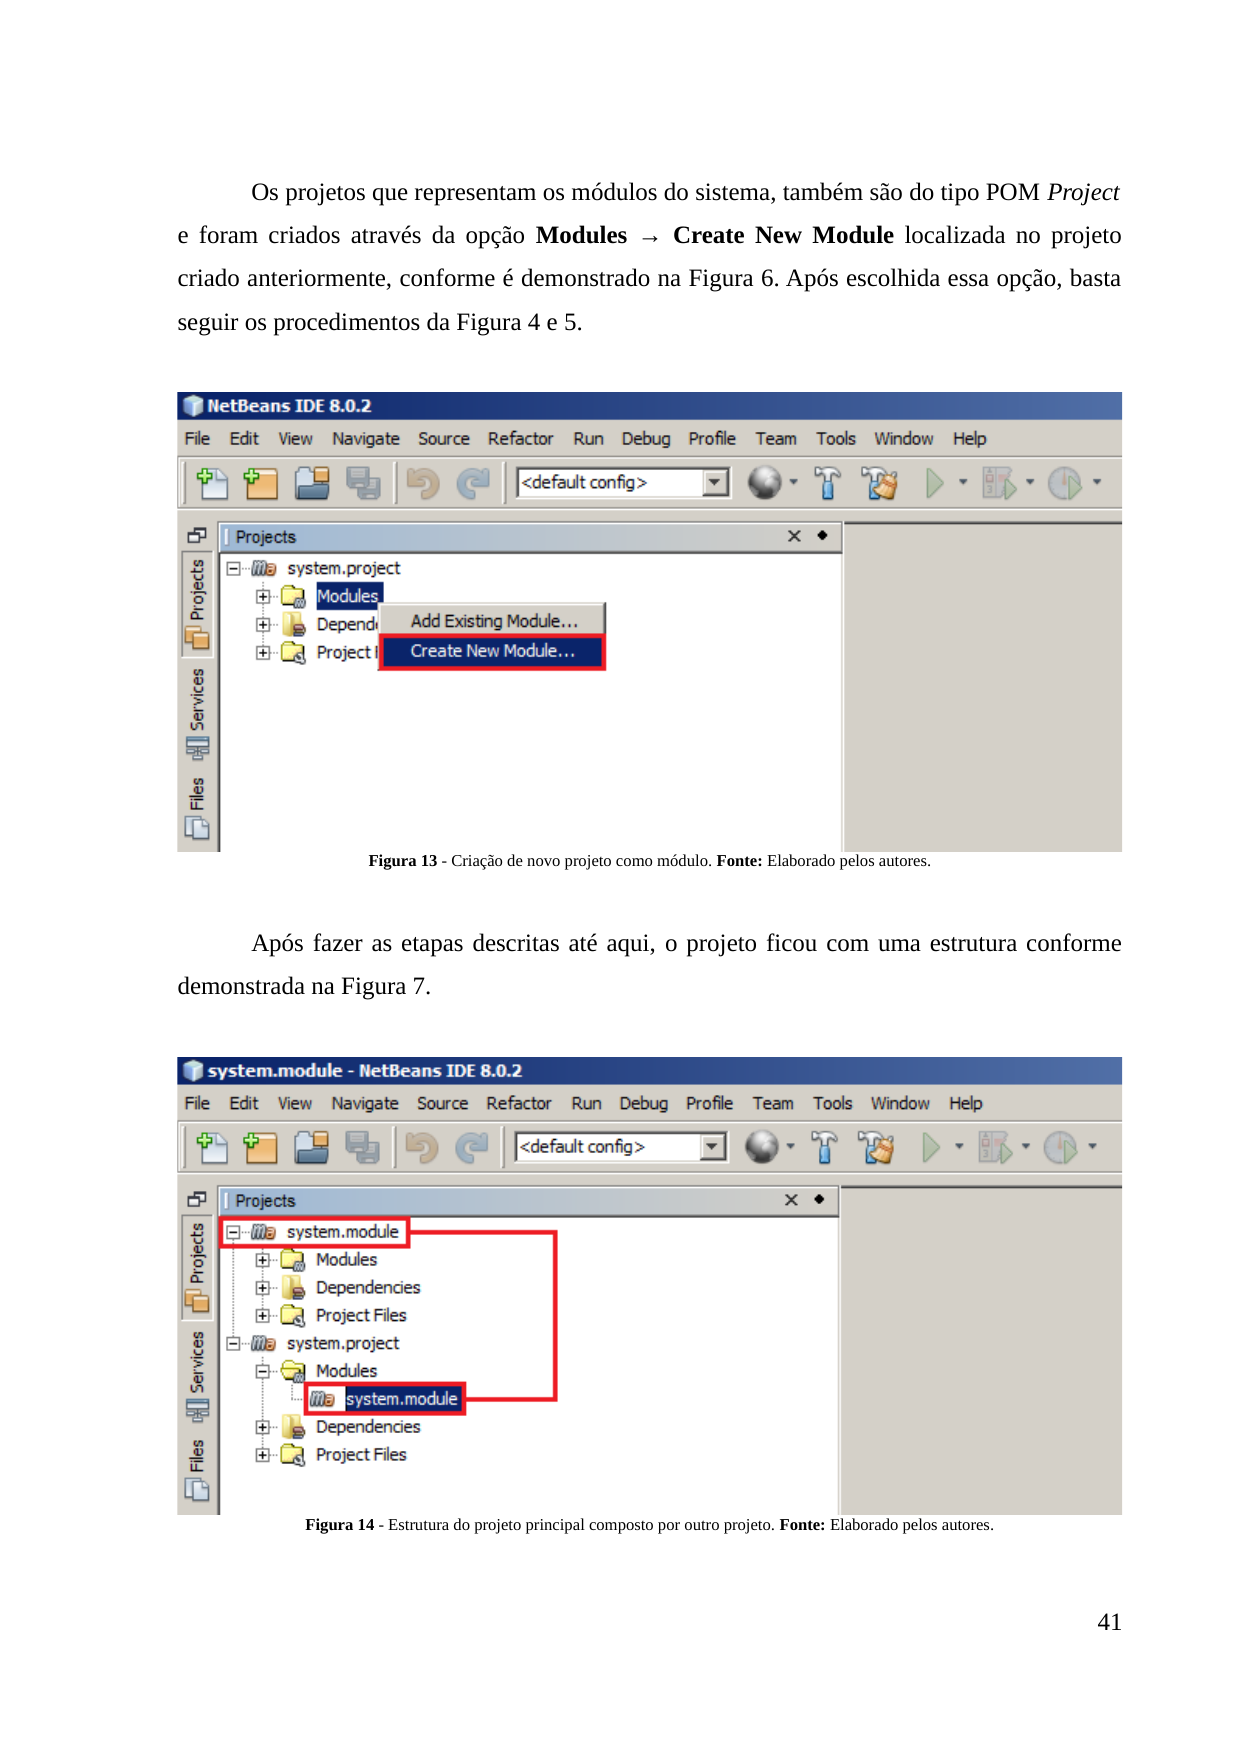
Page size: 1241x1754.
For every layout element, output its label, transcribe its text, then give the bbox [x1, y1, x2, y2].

text Figura 14 - Estrutura do projeto principal composto por outro projeto. Fonte: Elaborado pelos autores. [177, 1515, 1122, 1534]
text Figura 13 - Criação de novo projeto como módulo. Fonte: Elaborado pelos autores. [177, 852, 1122, 870]
picture [177, 392, 1123, 852]
text Os projetos que representam os módulos do sistema, também são do tipo POM Project e foram criados através da opção Modules → Create New Module localizada no projeto criado anteriormente, conforme é demonstrado na Figura 6. Após escolhida essa opção, basta seguir os procedimentos da Figura 4 e 5. [177, 177, 1122, 335]
picture [177, 1057, 1123, 1515]
text Após fazer as etapas descritas até aqui, o projeto ficou com uma estrutura conforme demonstrada na Figura 7. [177, 928, 1122, 1000]
